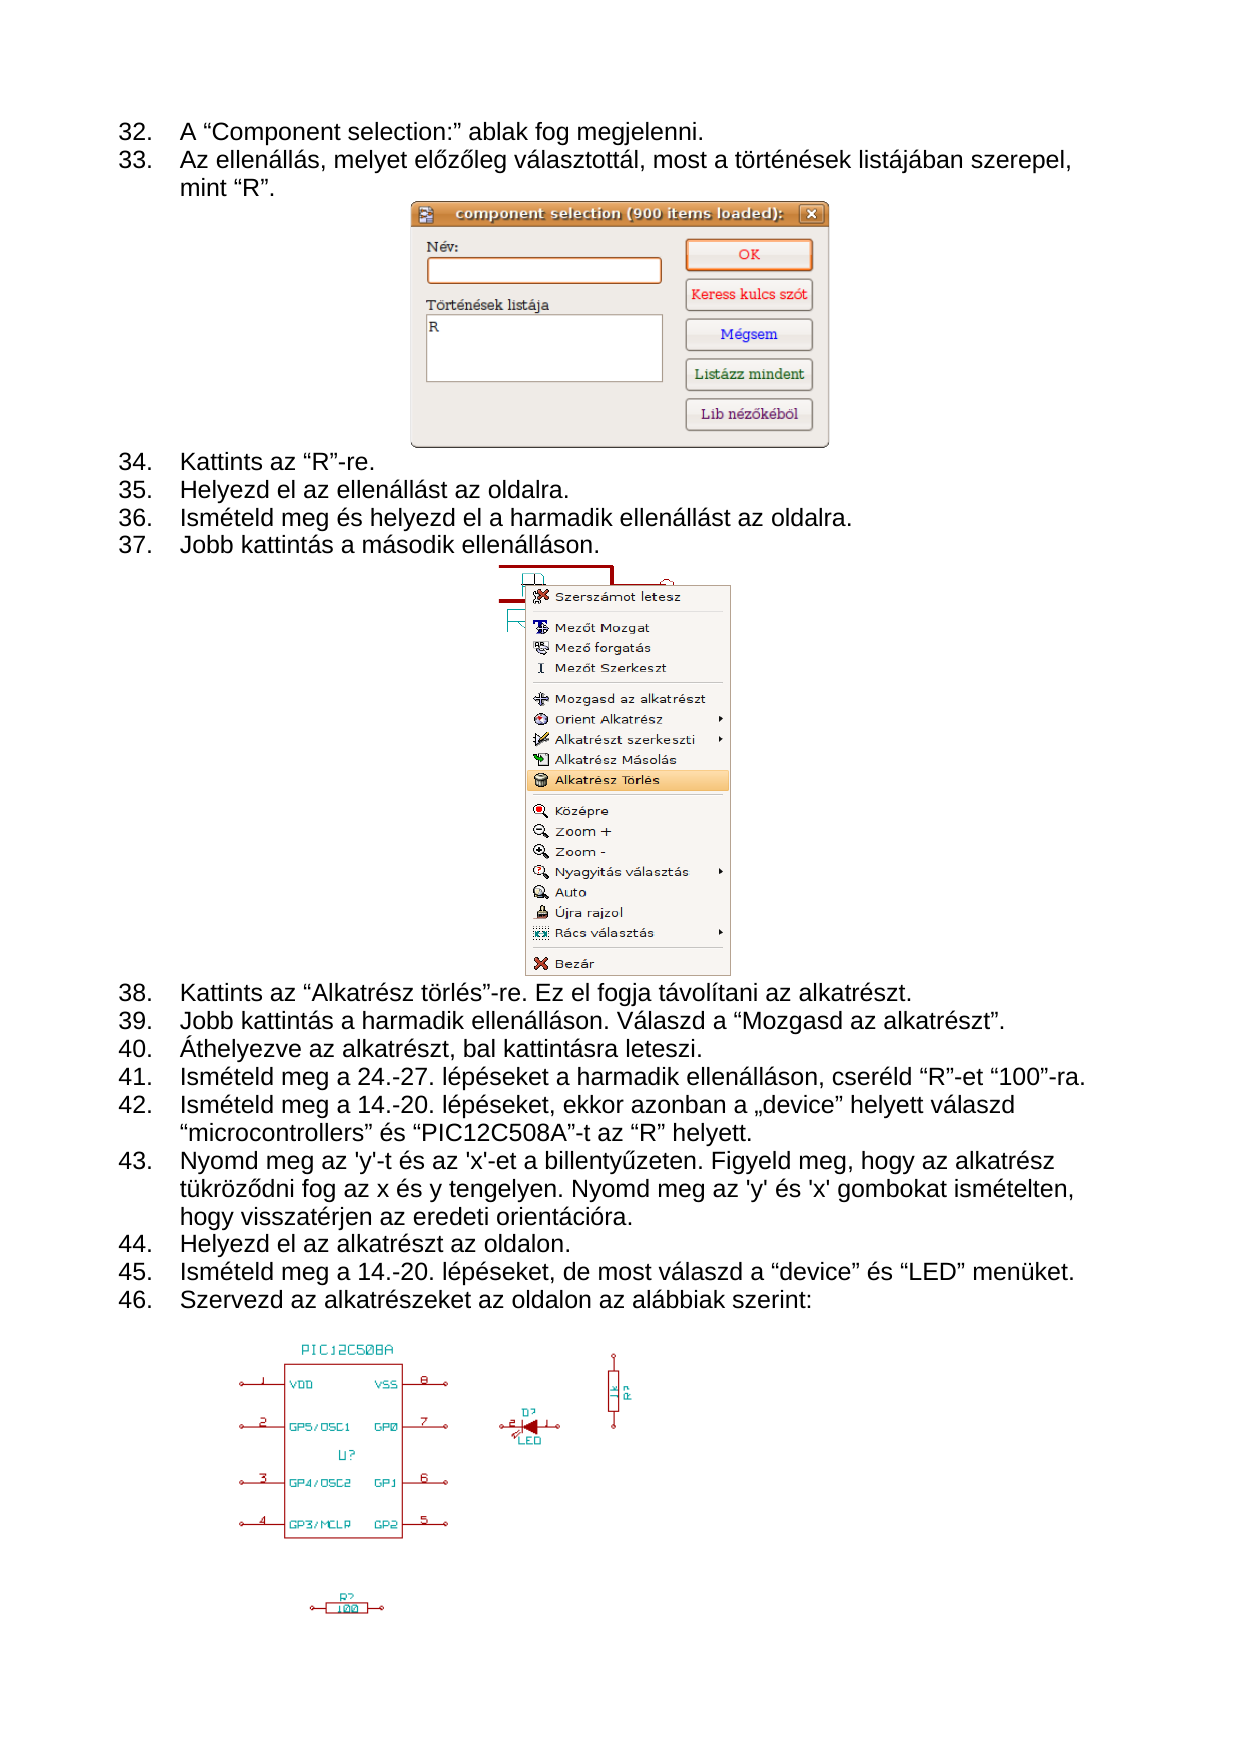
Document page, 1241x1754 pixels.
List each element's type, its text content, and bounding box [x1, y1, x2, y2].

list Ismételd meg a 24.-27. lépéseket a harmadik ellenálláson, cseréld “R”-et “100”-ra. [118, 1063, 1122, 1091]
list Kattints az “R”-re. [118, 202, 1122, 476]
list Helyezd el az alkatrészt az oldalon. [118, 1230, 1122, 1258]
list Ismételd meg és helyezd el a harmadik ellenállást az oldalra. [118, 503, 1122, 531]
list Szervezd az alkatrészeket az oldalon az alábbiak szerint: [118, 1286, 1122, 1314]
list Helyezd el az ellenállást az oldalra. [118, 476, 1122, 503]
list Jobb kattintás a második ellenálláson. [118, 531, 1122, 559]
picture [498, 559, 742, 979]
list Áthelyezve az alkatrészt, bal kattintásra leteszi. [118, 1035, 1122, 1063]
list Kattints az “Alkatrész törlés”-re. Ez el fogja távolítani az alkatrészt. [118, 559, 1122, 1007]
list Ismételd meg a 14.-20. lépéseket, ekkor azonban a „device” helyett válaszd “microcontrollers” és “PIC12C508A”-t az “R” helyett. [118, 1091, 1122, 1147]
list Jobb kattintás a harmadik ellenálláson. Válaszd a “Mozgasd az alkatrészt”. [118, 1007, 1122, 1035]
list Az ellenállás, melyet előzőleg választottál, most a történések listájában szerepel, mint “R”. [118, 146, 1122, 202]
picture [410, 201, 830, 448]
list A “Component selection:” ablak fog megjelenni. [118, 118, 1122, 146]
list Nyomd meg az 'y'-t és az 'x'-et a billentyűzeten. Figyeld meg, hogy az alkatrész tükröződni fog az x és y tengelyen. Nyomd meg az 'y' és 'x' gombokat ismételten, hogy visszatérjen az eredeti orientációra. [118, 1147, 1122, 1230]
list Ismételd meg a 14.-20. lépéseket, de most válaszd a “device” és “LED” menüket. [118, 1258, 1122, 1286]
